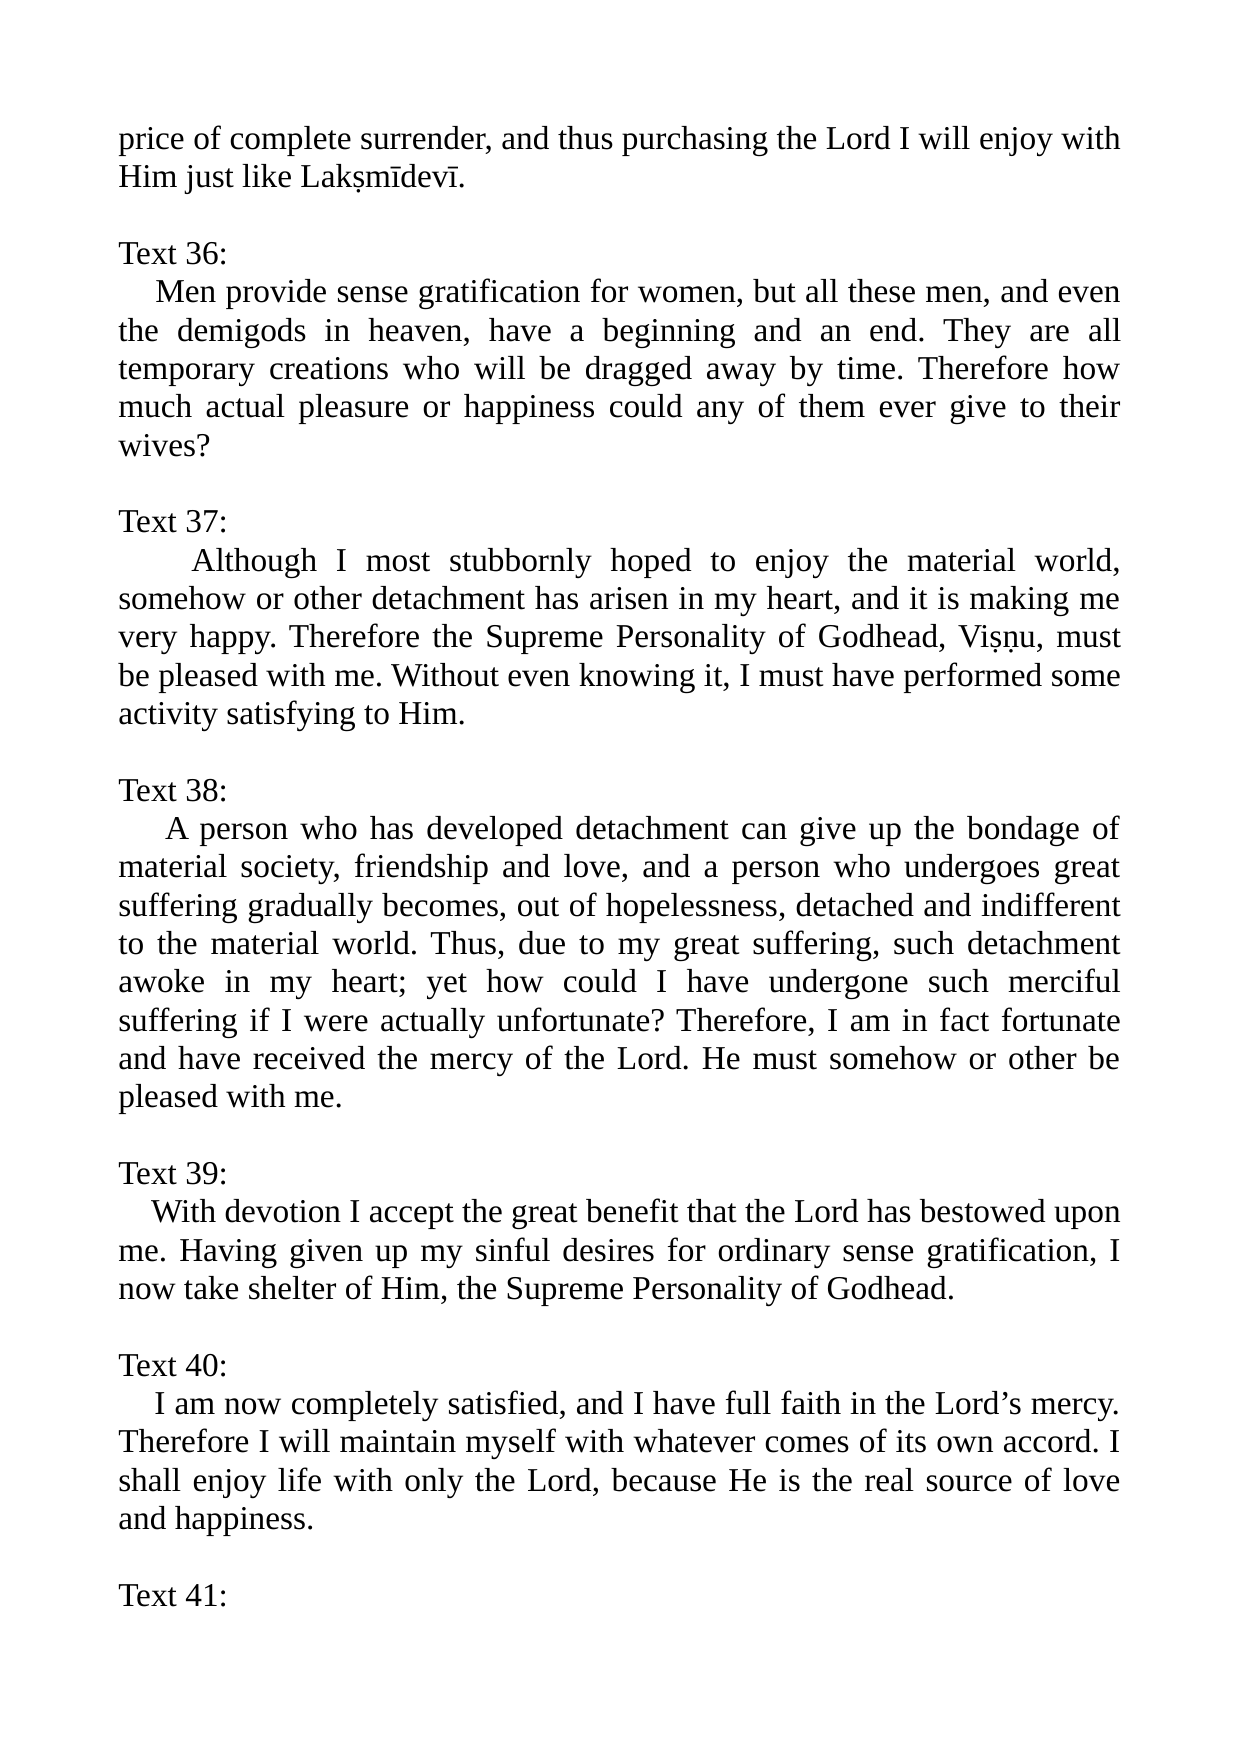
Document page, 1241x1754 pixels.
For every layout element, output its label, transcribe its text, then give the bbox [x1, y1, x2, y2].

text A person who has developed detachment can give up the bondage of material society, friendship and love, and a person who undergoes great suffering gradually becomes, out of hopelessness, detached and indifferent to the material world. Thus, due to my great suffering, such detachment awoke in my heart; yet how could I have undergone such merciful suffering if I were actually unfortunate? Therefore, I am in fact fortunate and have received the mercy of the Lord. He must somehow or other be pleased with me. [118, 808, 1122, 1115]
text Text 41: [118, 1575, 1122, 1613]
text Although I most stubbornly hoped to enjoy the material world, somehow or other detachment has arisen in my heart, and it is making me very happy. Therefore the Supreme Personality of Godhead, Viṣṇu, must be pleased with me. Without even knowing it, I must have performed some activity satisfying to Him. [118, 540, 1122, 731]
text Text 36: [118, 233, 1122, 271]
text Men provide sense gratification for women, but all these men, and even the demigods in heaven, have a beginning and an end. They are all temporary creations who will be dragged away by time. Therefore how much actual pleasure or happiness could any of them ever give to their wives? [118, 271, 1122, 463]
text Text 39: [118, 1153, 1122, 1191]
text I am now completely satisfied, and I have full faith in the Lord’s mercy. Therefore I will maintain myself with whatever comes of its own accord. I shall enjoy life with only the Lord, because He is the real source of love and happiness. [118, 1383, 1122, 1536]
text With devotion I accept the great benefit that the Lord has bestowed upon me. Having given up my sinful desires for ordinary sense gratification, I now take shelter of Him, the Supreme Personality of Godhead. [118, 1191, 1122, 1306]
text price of complete surrender, and thus purchasing the Lord I will enjoy with Him just like Lakṣmīdevī. [118, 118, 1122, 195]
text Text 37: [118, 501, 1122, 540]
text Text 38: [118, 770, 1122, 808]
text Text 40: [118, 1345, 1122, 1383]
